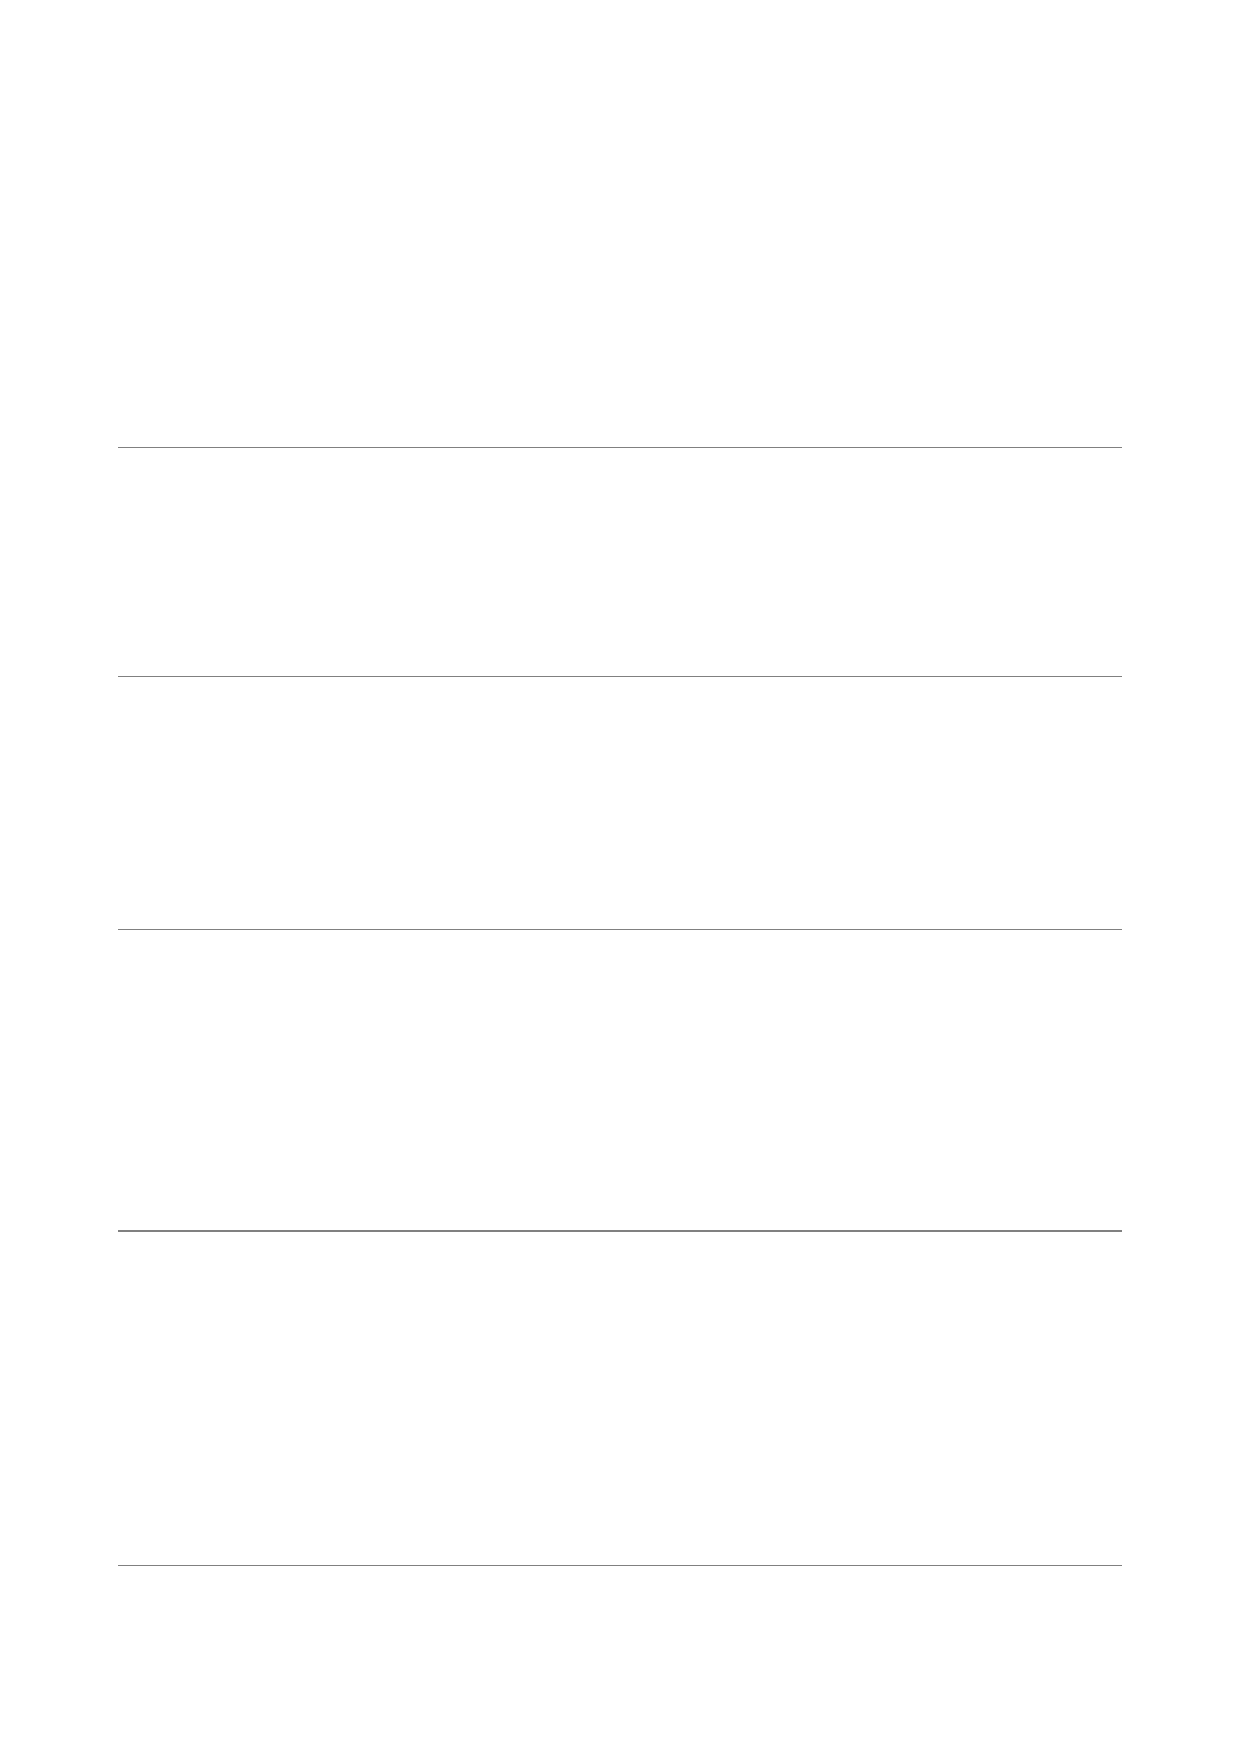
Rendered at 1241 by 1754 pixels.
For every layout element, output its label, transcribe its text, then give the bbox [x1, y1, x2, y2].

text setTimeout(() => reject(new Error('fail')), 1000) [118, 285, 1122, 308]
text } [118, 379, 1122, 403]
text console.log(e) [118, 1059, 1122, 1082]
subtitle ❌ Когда НЕЛЬЗЯ [118, 979, 1122, 1023]
text 👉 ошибка проглочена 👉 дальше всё «успешно» [118, 1136, 1122, 1197]
text .catch(e => { [118, 537, 1122, 561]
text }) [118, 608, 1122, 632]
list .catch() внутри функции = ты решаешь судьбу ошибки [162, 1337, 1122, 1368]
text }) [118, 1082, 1122, 1106]
text .catch(() => { [118, 766, 1122, 790]
text }) [118, 814, 1122, 837]
text throw e [118, 585, 1122, 608]
list Если не throw внутри .catch() — ошибка исчезает [162, 1387, 1122, 1418]
text return new Promise((resolve, reject) => { [118, 261, 1122, 285]
text Если хочешь, я могу: [118, 1595, 1122, 1623]
text .catch(e => { [118, 1035, 1122, 1059]
subtitle ✔️ Если ты преобразуешь ошибку и ПРОКИДЫВАЕШЬ её дальше [118, 191, 1122, 225]
subtitle 🟡 Когда МОЖНО .catch() внутри функции [118, 118, 1122, 164]
text return { ok: false } [118, 790, 1122, 814]
subtitle ✔️ Или логируешь и перебрасываешь [118, 491, 1122, 525]
list Хороший стиль: функция → делает работу внешний код → решает, что делать с ошибкой [162, 1437, 1122, 1532]
subtitle TL;DR (запомни это) [118, 1281, 1122, 1324]
text }).catch(e => { [118, 308, 1122, 332]
text function promiseError() { [118, 237, 1122, 261]
text throw new Error('API error: ' + e.message) [118, 332, 1122, 356]
text }) [118, 356, 1122, 379]
text (но тогда вызывающий код не узнает, что была ошибка) [118, 867, 1122, 896]
subtitle ✔️ Или возвращаешь fallback-значение ОСОЗНАННО [118, 720, 1122, 754]
text console.error(e) [118, 561, 1122, 585]
